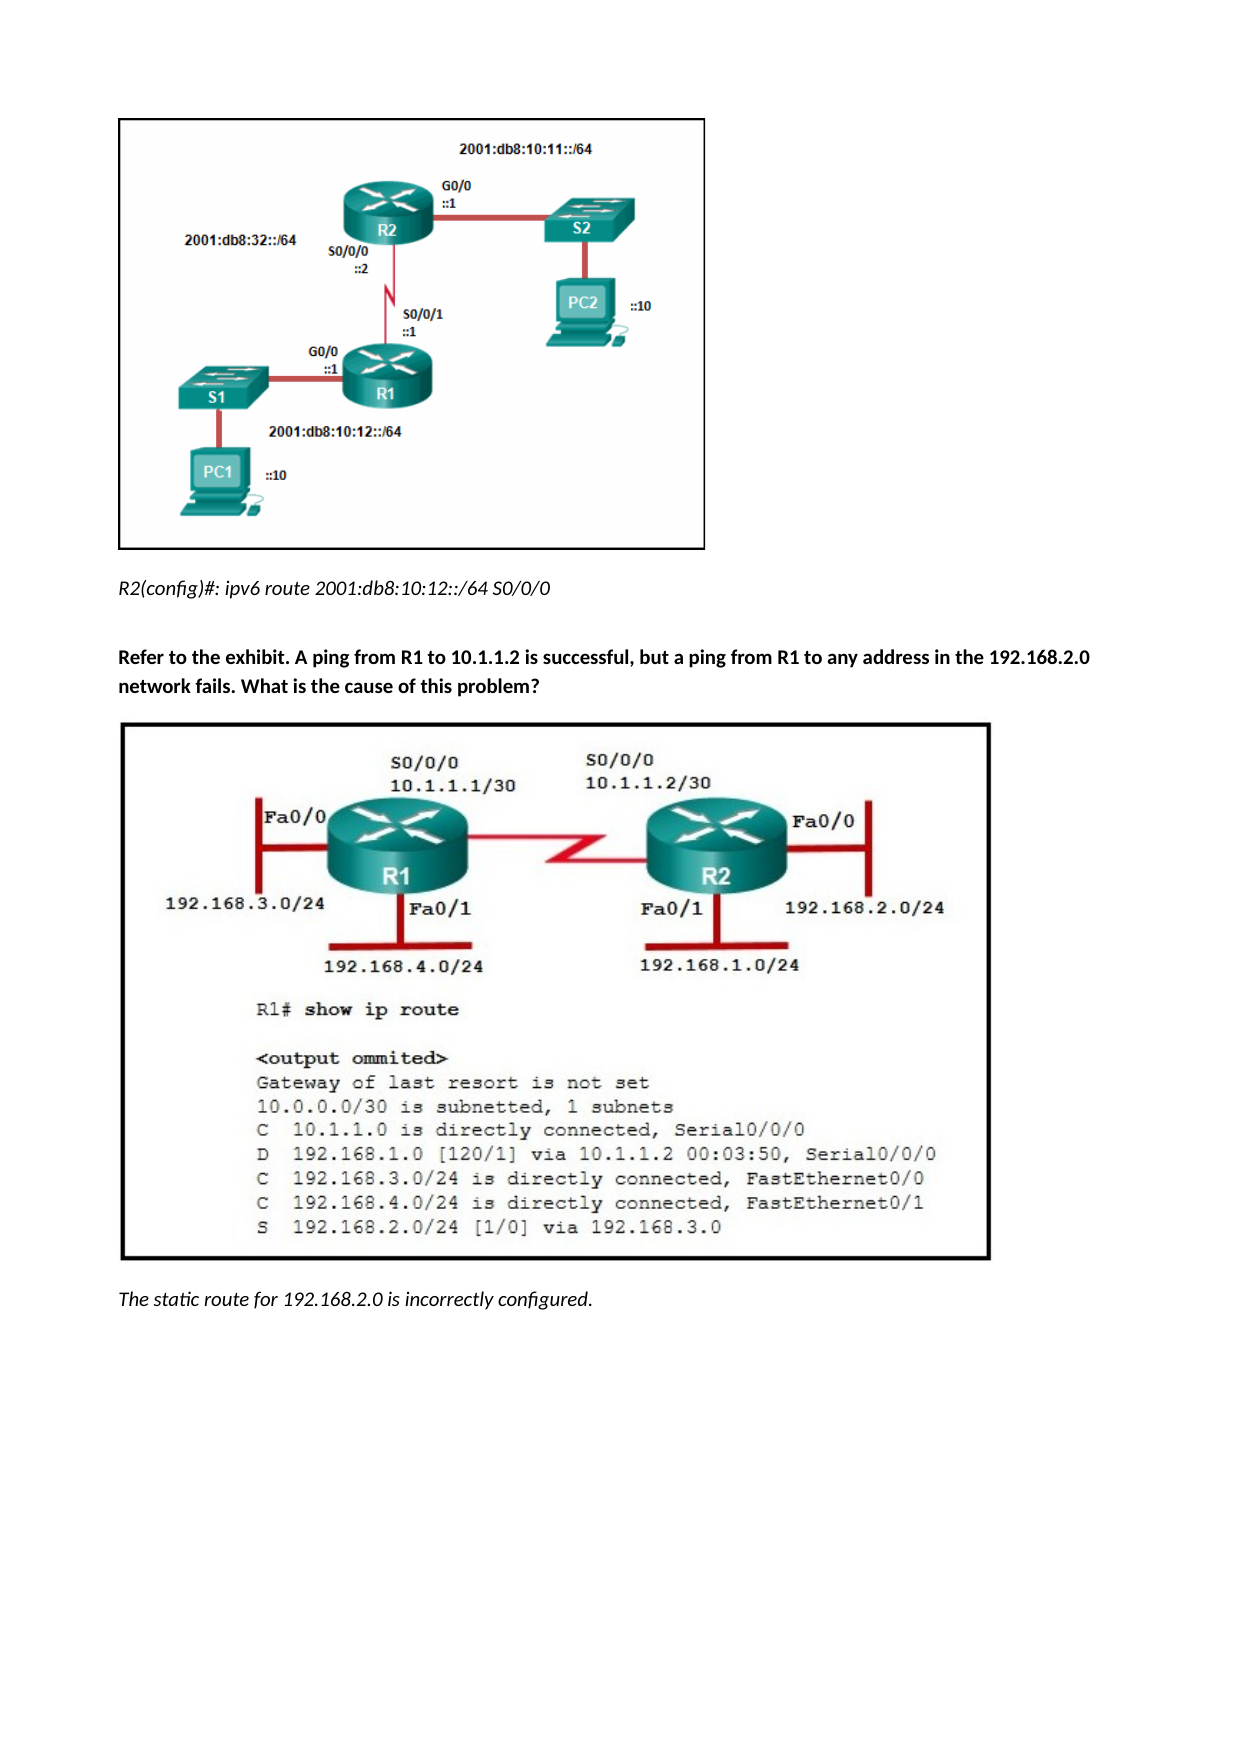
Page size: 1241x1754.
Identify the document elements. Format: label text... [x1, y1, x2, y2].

text Refer to the exhibit. A ping from R1 to 10.1.1.2 is successful, but a ping from R1 to any address in the 192.168.2.0 network fails. What is the cause of this problem? [118, 644, 1122, 699]
text R2(config)#: ipv6 route 2001:db8:10:12::/64 S0/0/0 [118, 118, 1122, 601]
text The static route for 192.168.2.0 is incorrectly configured. [118, 717, 1122, 1312]
picture [118, 717, 994, 1262]
picture [118, 118, 706, 550]
